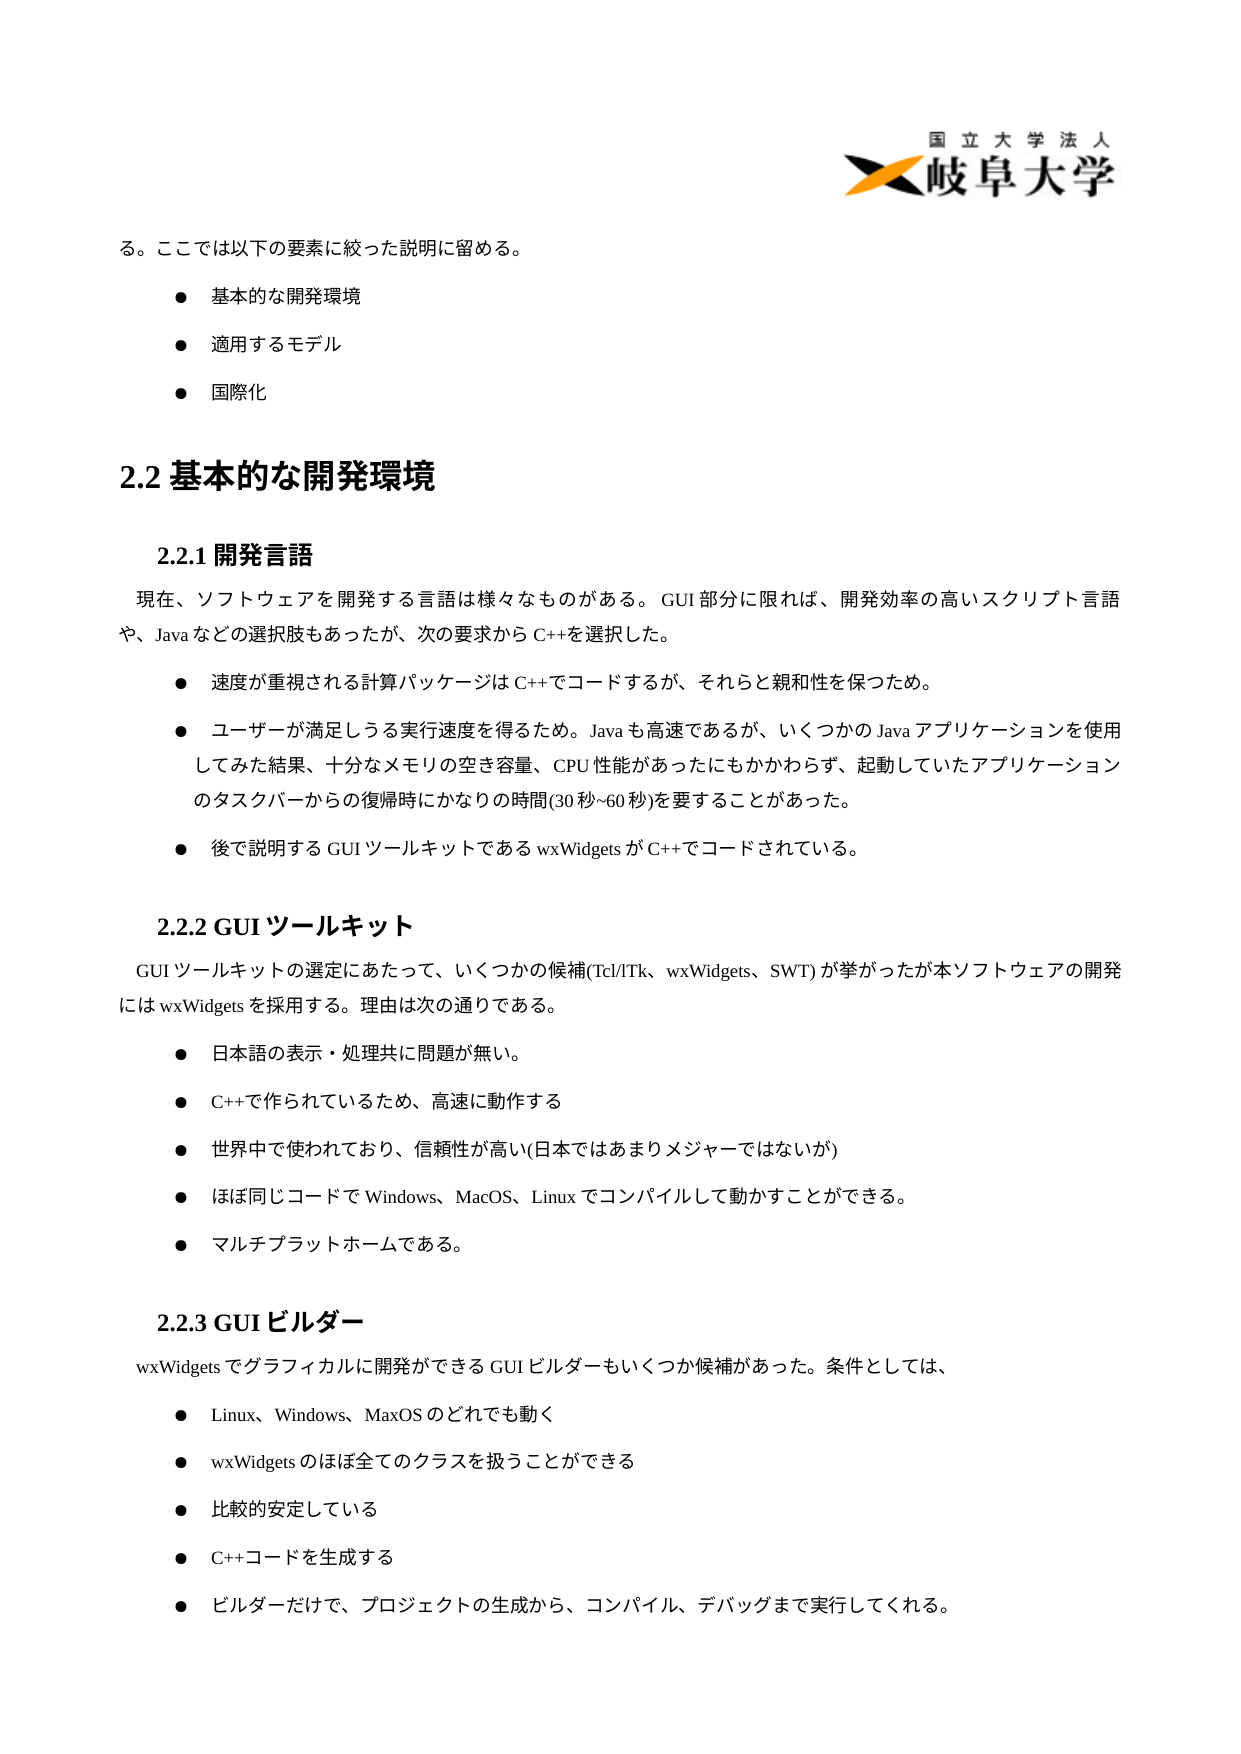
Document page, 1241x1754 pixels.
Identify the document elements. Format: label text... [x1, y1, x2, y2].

list 国際化 [156, 377, 1122, 404]
text wxWidgetsでグラフィカルに開発ができるGUIビルダーもいくつか候補があった。条件としては、 [118, 1351, 1122, 1379]
list GUIビルダー [44, 1303, 1122, 1339]
text GUIツールキットの選定にあたって、いくつかの候補(Tcl/lTk、wxWidgets、SWT) が挙がったが本ソフトウェアの開発にはwxWidgetsを採用する。理由は次の通りである。 [118, 956, 1122, 1018]
list C++で作られているため、高速に動作する [156, 1086, 1122, 1114]
list ビルダーだけで、プロジェクトの生成から、コンパイル、デバッグまで実行してくれる。 [156, 1591, 1122, 1618]
list GUIツールキット [44, 907, 1122, 943]
text る。ここでは以下の要素に絞った説明に留める。 [118, 234, 1122, 261]
list 基本的な開発環境 [156, 282, 1122, 309]
list 比較的安定している [156, 1495, 1122, 1522]
list ほぼ同じコードでWindows、MacOS、Linuxでコンパイルして動かすことができる。 [156, 1182, 1122, 1209]
list ユーザーが満足しうる実行速度を得るため。Javaも高速であるが、いくつかのJavaアプリケーションを使用してみた結果、十分なメモリの空き容量、CPU性能があったにもかかわらず、起動していたアプリケーションのタスクバーからの復帰時にかなりの時間(30秒~60秒)を要することがあった。 [156, 716, 1122, 813]
list 後で説明するGUIツールキットであるwxWidgetsがC++でコードされている。 [156, 834, 1122, 861]
list 速度が重視される計算パッケージはC++でコードするが、それらと親和性を保つため。 [156, 668, 1122, 695]
list Linux、Windows、MaxOSのどれでも動く [156, 1399, 1122, 1426]
list 世界中で使われており、信頼性が高い(日本ではあまりメジャーではないが) [156, 1134, 1122, 1161]
list 適用するモデル [156, 329, 1122, 357]
list C++コードを生成する [156, 1543, 1122, 1570]
picture [834, 118, 1122, 205]
list 開発言語 [44, 536, 1122, 572]
text 現在、ソフトウェアを開発する言語は様々なものがある。GUI部分に限れば、開発効率の高いスクリプト言語や、Javaなどの選択肢もあったが、次の要求からC++を選択した。 [118, 584, 1122, 647]
list 日本語の表示・処理共に問題が無い。 [156, 1039, 1122, 1066]
list マルチプラットホームである。 [156, 1230, 1122, 1257]
list wxWidgetsのほぼ全てのクラスを扱うことができる [156, 1447, 1122, 1474]
list 基本的な開発環境 [44, 450, 1122, 498]
